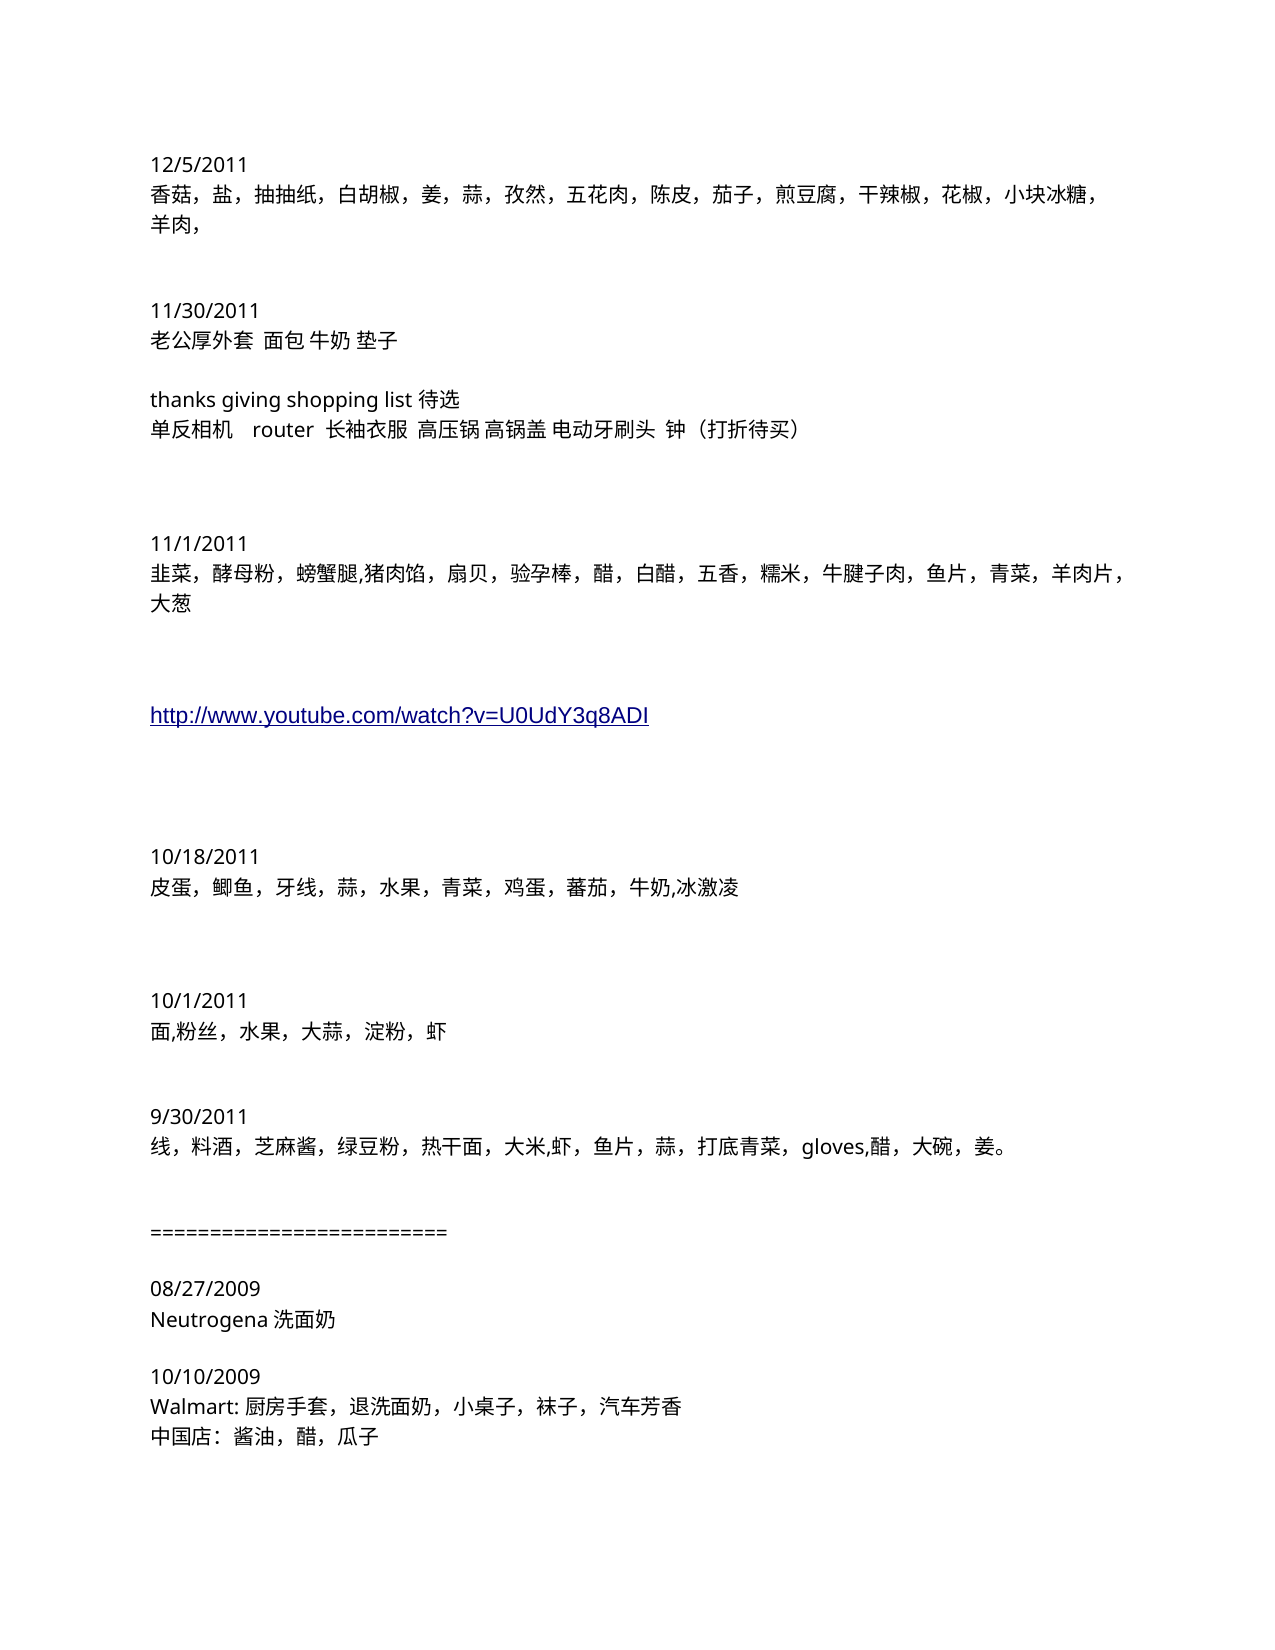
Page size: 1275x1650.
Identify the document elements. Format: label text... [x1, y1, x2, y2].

text ========================= [448, 1218, 1125, 1246]
text http://www.youtube.com/watch?v=U0UdY3q8ADI [649, 703, 1125, 729]
text 08/27/2009 [150, 1274, 1125, 1303]
text 10/18/2011 [150, 842, 1125, 871]
text 9/30/2011 [249, 1102, 1125, 1131]
text 10/1/2011 [249, 986, 1125, 1015]
text 11/30/2011 [261, 296, 1125, 324]
text 面,粉丝，水果，大蒜，淀粉，虾 [447, 1015, 1125, 1045]
text 单反相机 router 长袖衣服 高压锅 高锅盖 电动牙刷头 钟（打折待买） [811, 413, 1125, 443]
text 皮蛋，鲫鱼，牙线，蒜，水果，青菜，鸡蛋，蕃茄，牛奶,冰激凌 [739, 871, 1125, 901]
text 老公厚外套 面包 牛奶 垫子 [407, 324, 1125, 354]
text 香菇，盐，抽抽纸，白胡椒，姜，蒜，孜然，五花肉，陈皮，茄子，煎豆腐，干辣椒，花椒，小块冰糖，羊肉， [150, 178, 1125, 239]
text Neutrogena 洗面奶 [150, 1303, 1125, 1333]
text 中国店：酱油，醋，瓜子 [150, 1421, 1125, 1451]
text 11/1/2011 [249, 529, 1125, 557]
text Walmart: 厨房手套，退洗面奶，小桌子，袜子，汽车芳香 [150, 1390, 1125, 1421]
text 12/5/2011 [249, 150, 1125, 178]
text 线，料酒，芝麻酱，绿豆粉，热干面，大米,虾，鱼片，蒜，打底青菜，gloves,醋，大碗，姜。 [1016, 1131, 1125, 1161]
text 10/10/2009 [150, 1362, 1125, 1390]
text 韭菜，酵母粉，螃蟹腿,猪肉馅，扇贝，验孕棒，醋，白醋，五香，糯米，牛腱子肉，鱼片，青菜，羊肉片，大葱 [150, 587, 1125, 618]
text thanks giving shopping list 待选 [460, 383, 1125, 413]
